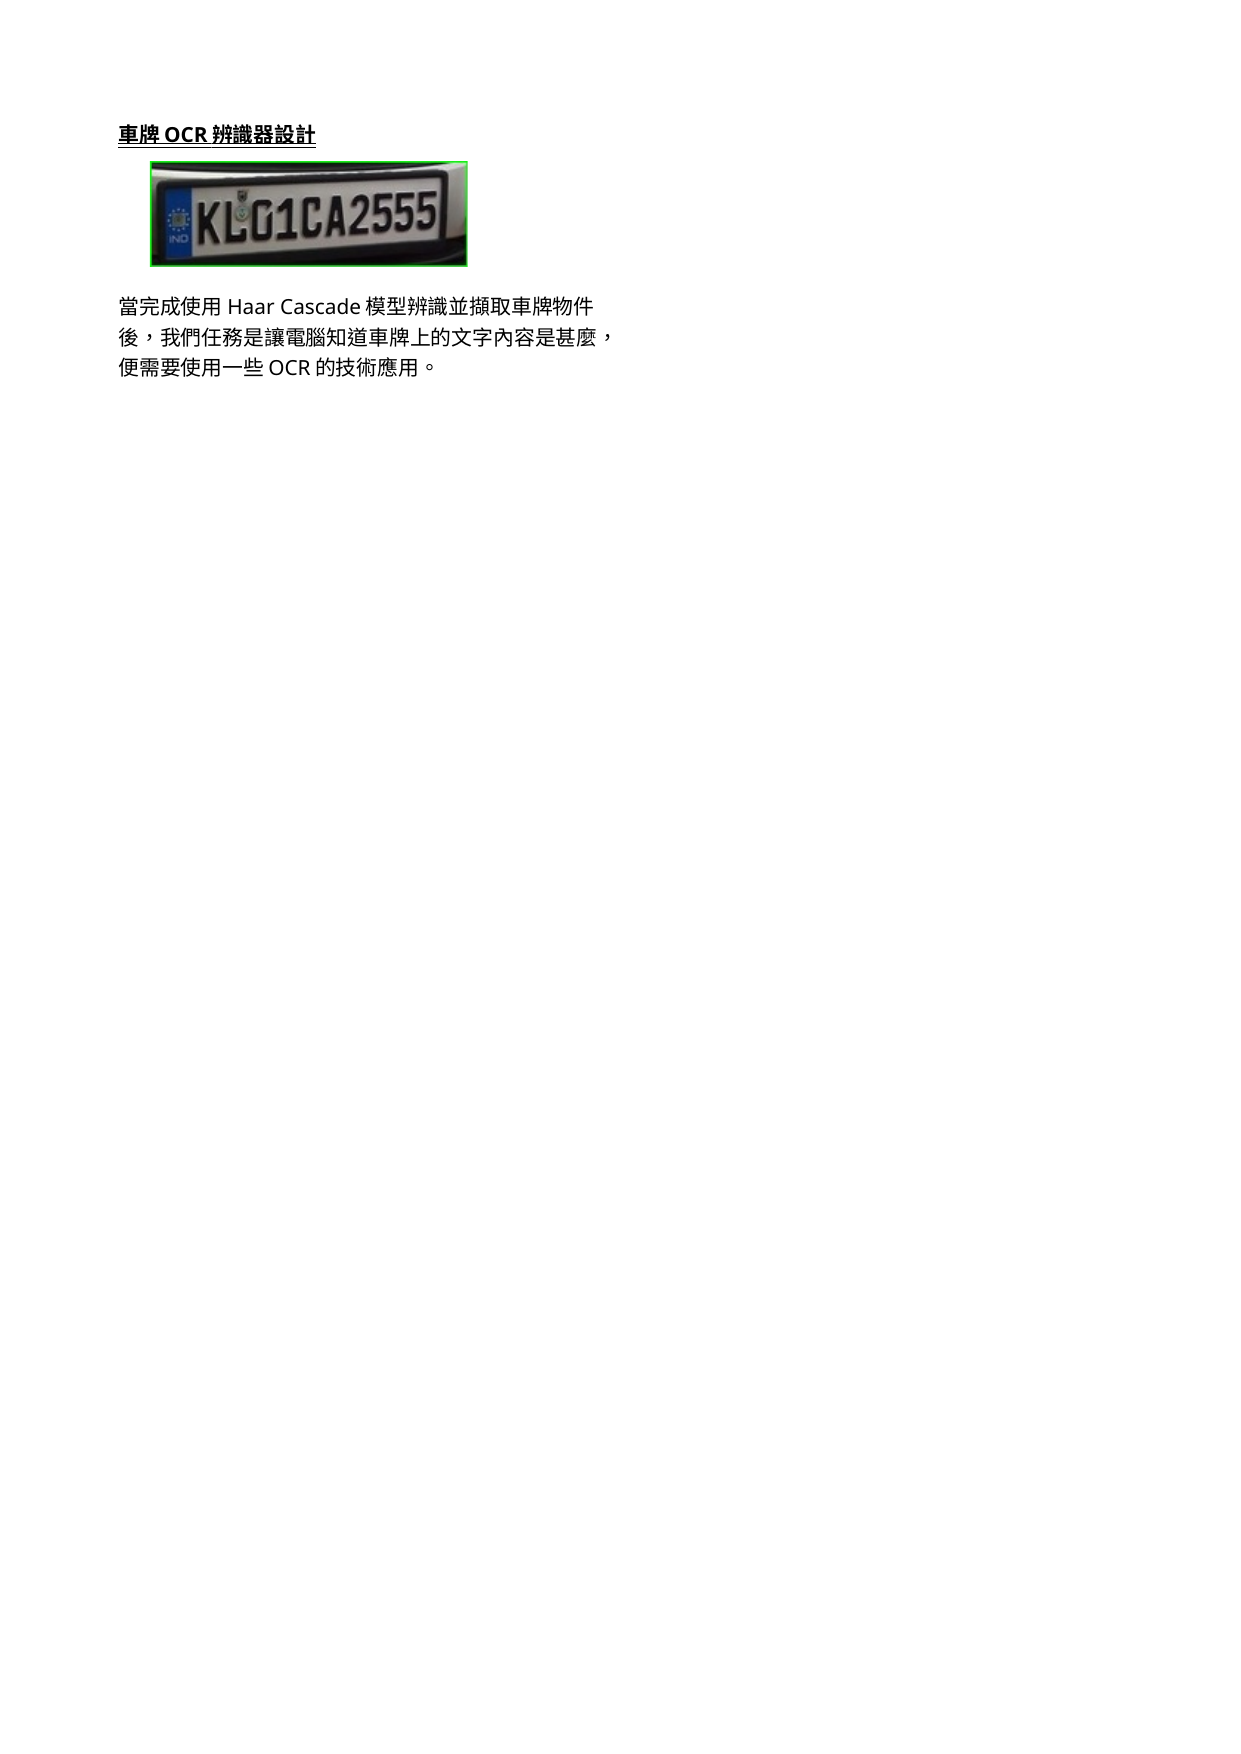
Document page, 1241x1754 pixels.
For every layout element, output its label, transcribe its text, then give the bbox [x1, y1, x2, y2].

text 車牌OCR辨識器設計 [118, 118, 605, 148]
text 當完成使用 Haar Cascade模型辨識並擷取車牌物件後，我們任務是讓電腦知道車牌上的文字內容是甚麼，便需要使用一些OCR的技術應用。 [118, 291, 605, 381]
picture [149, 161, 468, 267]
